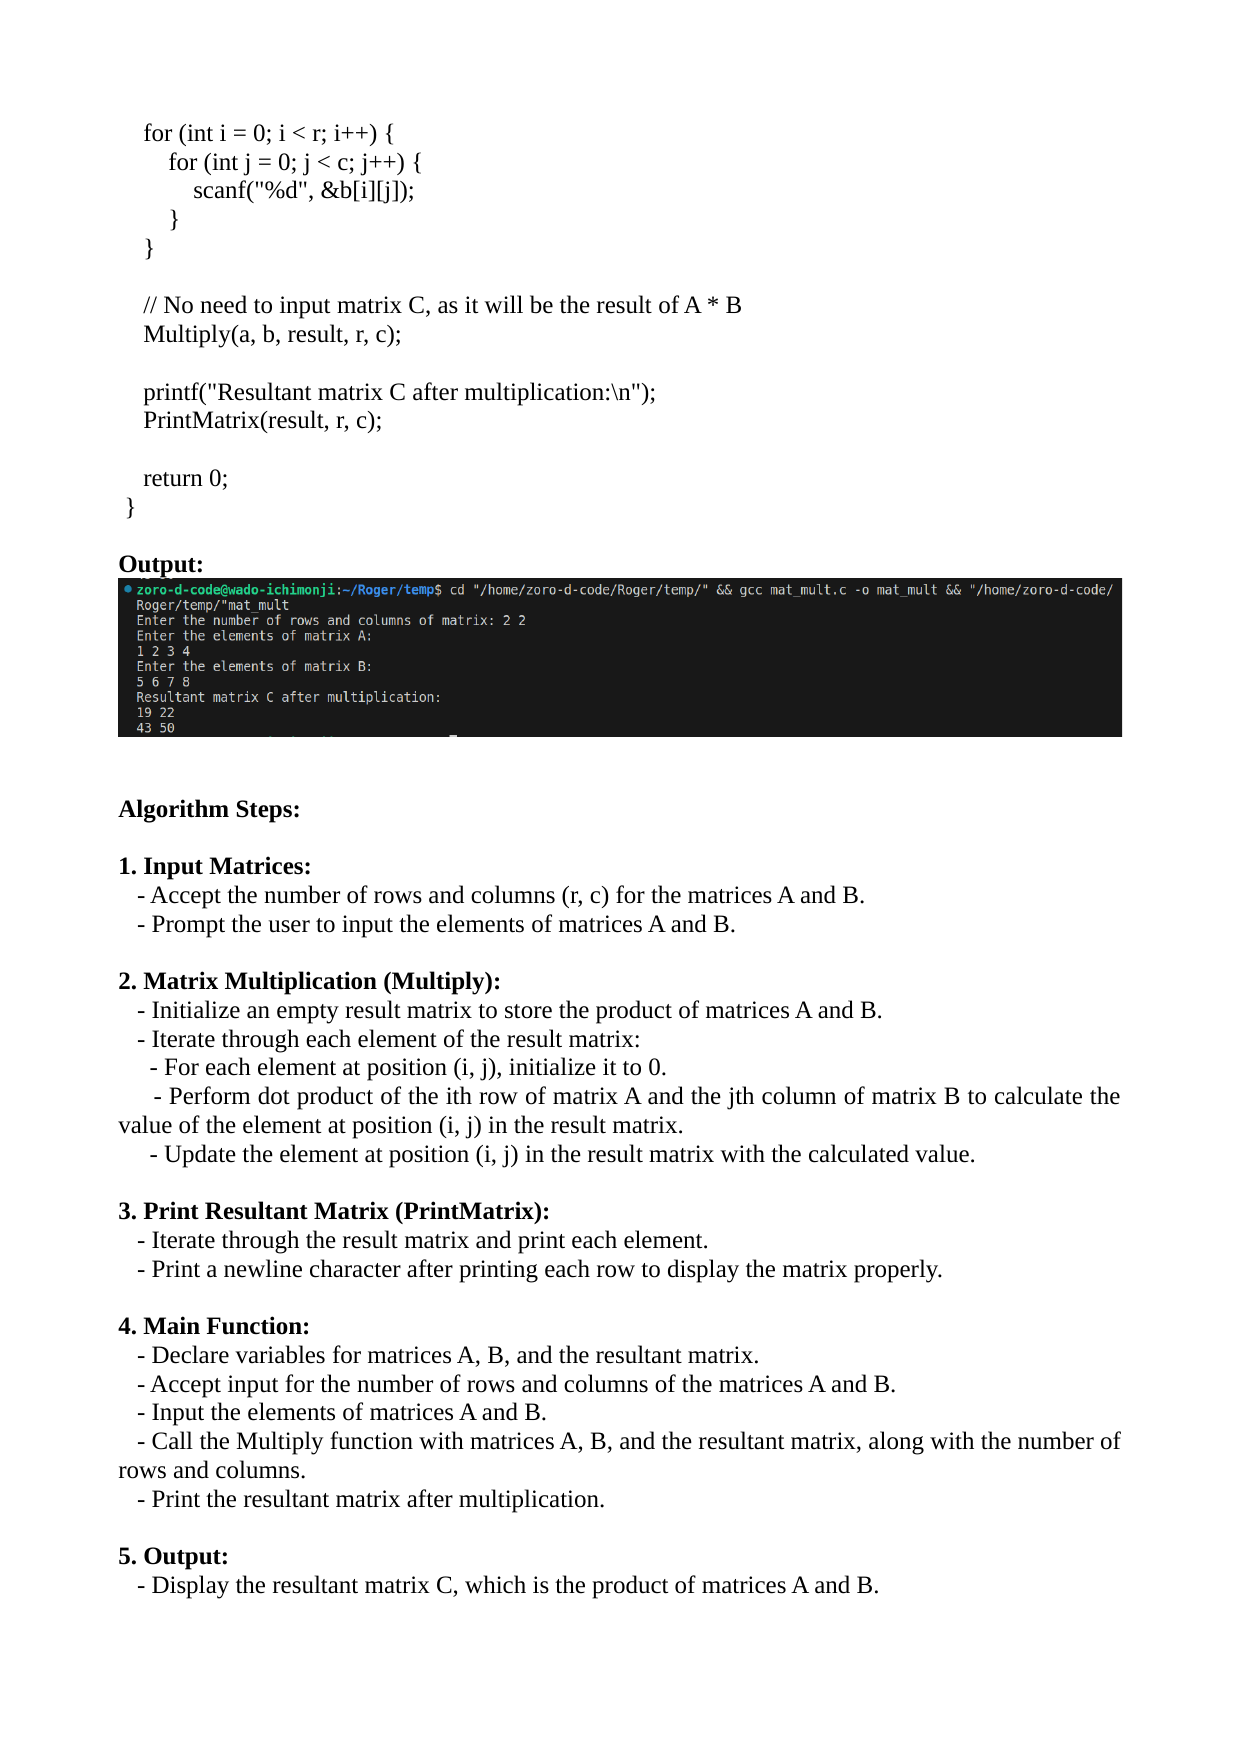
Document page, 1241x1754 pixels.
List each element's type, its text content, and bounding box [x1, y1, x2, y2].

text - Perform dot product of the ith row of matrix A and the jth column of matrix B to calculate the value of the element at position (i, j) in the result matrix. [118, 1081, 1122, 1139]
text - Iterate through each element of the result matrix: [118, 1024, 1122, 1052]
text - Accept the number of rows and columns (r, c) for the matrices A and B. [118, 880, 1122, 909]
text } [118, 233, 1122, 262]
text - Print a newline character after printing each row to display the matrix properly. [118, 1254, 1122, 1282]
text - Call the Multiply function with matrices A, B, and the resultant matrix, along with the number of rows and columns. [118, 1426, 1122, 1484]
text - Input the elements of matrices A and B. [118, 1397, 1122, 1426]
text - Display the resultant matrix C, which is the product of matrices A and B. [118, 1570, 1122, 1599]
text for (int i = 0; i < r; i++) { [118, 118, 1122, 147]
text - Update the element at position (i, j) in the result matrix with the calculated value. [118, 1139, 1122, 1167]
text 4. Main Function: [118, 1311, 1122, 1340]
text 1. Input Matrices: [118, 851, 1122, 880]
text } [118, 204, 1122, 233]
text 2. Matrix Multiplication (Multiply): [118, 966, 1122, 995]
text - Print the resultant matrix after multiplication. [118, 1484, 1122, 1512]
text 3. Print Resultant Matrix (PrintMatrix): [118, 1196, 1122, 1225]
text - Declare variables for matrices A, B, and the resultant matrix. [118, 1340, 1122, 1369]
text - Accept input for the number of rows and columns of the matrices A and B. [118, 1369, 1122, 1397]
text printf("Resultant matrix C after multiplication:\n"); [118, 377, 1122, 406]
text Multiply(a, b, result, r, c); [118, 319, 1122, 348]
text 5. Output: [118, 1541, 1122, 1570]
text Algorithm Steps: [118, 794, 1122, 822]
text scanf("%d", &b[i][j]); [118, 176, 1122, 204]
picture [118, 578, 1123, 737]
text - Prompt the user to input the elements of matrices A and B. [118, 909, 1122, 937]
text // No need to input matrix C, as it will be the result of A * B [118, 291, 1122, 319]
text for (int j = 0; j < c; j++) { [118, 147, 1122, 176]
text PrintMatrix(result, r, c); [118, 406, 1122, 434]
text - For each element at position (i, j), initialize it to 0. [118, 1052, 1122, 1081]
text - Initialize an empty result matrix to store the product of matrices A and B. [118, 995, 1122, 1024]
text Output: [118, 549, 1122, 578]
text - Iterate through the result matrix and print each element. [118, 1225, 1122, 1254]
text } [118, 492, 1122, 521]
text return 0; [118, 463, 1122, 492]
